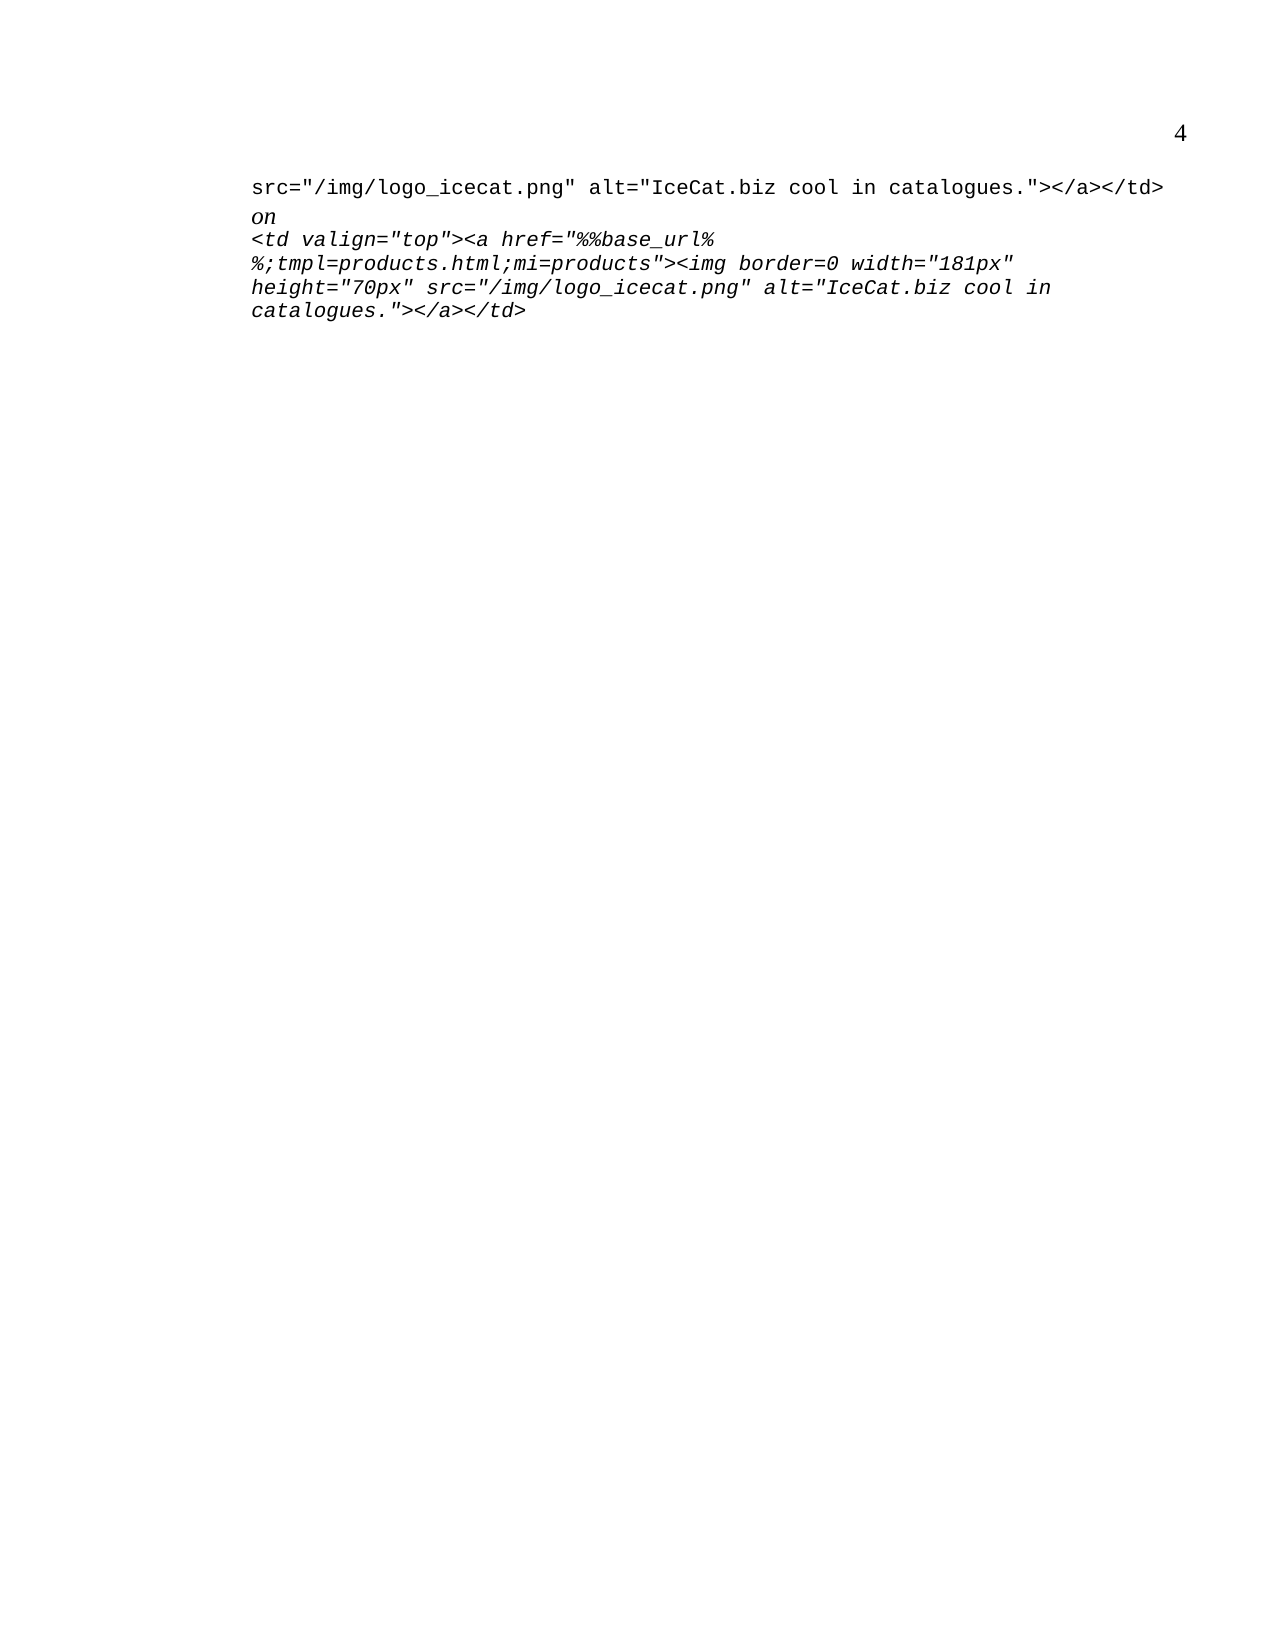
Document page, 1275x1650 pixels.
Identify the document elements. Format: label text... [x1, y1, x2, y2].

text <td valign="top"><a href="%%base_url%%;tmpl=products.html;mi=products"><img border=0 width="181px" height="70px" src="/img/logo_icecat.png" alt="IceCat.biz cool in catalogues."></a></td> [251, 229, 1186, 324]
text on [177, 201, 1186, 229]
text src="/img/logo_icecat.png" alt="IceCat.biz cool in catalogues."></a></td> [251, 177, 1186, 201]
